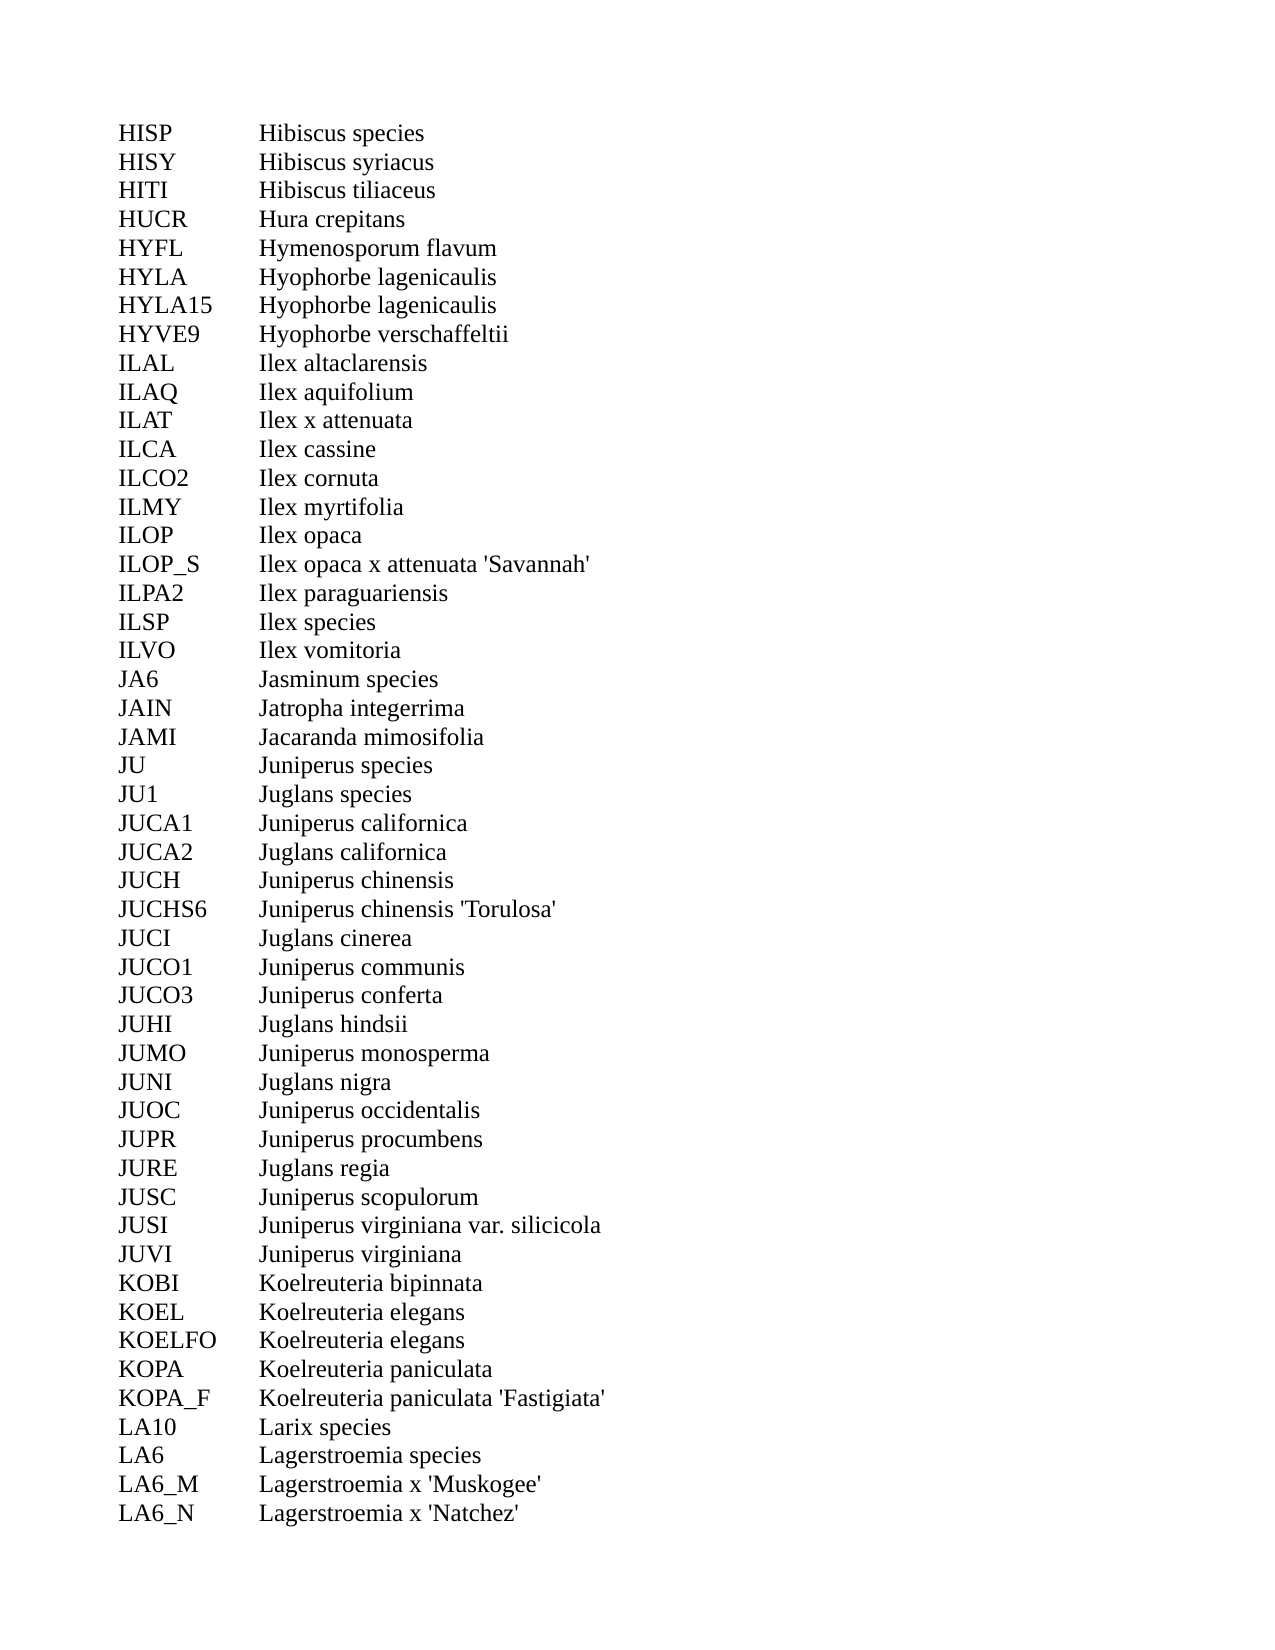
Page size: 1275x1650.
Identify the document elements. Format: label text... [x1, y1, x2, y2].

table_cell JUOC [115, 1096, 256, 1124]
table_cell Ilex cassine [256, 434, 692, 463]
table_cell Juniperus communis [256, 952, 692, 981]
table_cell HYFL [115, 233, 256, 262]
table_cell Ilex species [256, 607, 692, 636]
table_cell HYVE9 [115, 319, 256, 348]
table_cell JUMO [115, 1038, 256, 1067]
table_cell JU [115, 751, 256, 779]
table_cell Larix species [256, 1412, 692, 1441]
table_cell ILOP [115, 521, 256, 549]
table_cell Jasminum species [256, 664, 692, 693]
table_cell Ilex opaca x attenuata 'Savannah' [256, 549, 692, 578]
table_cell JUSC [115, 1182, 256, 1211]
table_cell LA6_N [115, 1498, 256, 1527]
table_cell ILCA [115, 434, 256, 463]
table_cell Ilex paraguariensis [256, 578, 692, 607]
table_cell Koelreuteria paniculata [256, 1354, 692, 1383]
table_cell JAMI [115, 722, 256, 751]
table_cell Juniperus species [256, 751, 692, 779]
table_cell Ilex aquifolium [256, 377, 692, 406]
table_cell KOEL [115, 1297, 256, 1326]
table_cell Juniperus virginiana [256, 1239, 692, 1268]
table_cell JUNI [115, 1067, 256, 1096]
table_cell Hura crepitans [256, 204, 692, 233]
table_cell JUCO1 [115, 952, 256, 981]
table_cell Juglans regia [256, 1153, 692, 1182]
table_cell Lagerstroemia x 'Muskogee' [256, 1469, 692, 1498]
table_cell Juniperus procumbens [256, 1124, 692, 1153]
table_cell Jacaranda mimosifolia [256, 722, 692, 751]
table_cell ILVO [115, 636, 256, 664]
table_cell Juniperus chinensis 'Torulosa' [256, 894, 692, 923]
table_cell JUHI [115, 1009, 256, 1038]
table_cell Juniperus scopulorum [256, 1182, 692, 1211]
table_cell JUVI [115, 1239, 256, 1268]
table_cell KOELFO [115, 1326, 256, 1354]
table_cell Hyophorbe verschaffeltii [256, 319, 692, 348]
table_cell JUSI [115, 1211, 256, 1239]
table_cell ILPA2 [115, 578, 256, 607]
table_cell Koelreuteria elegans [256, 1326, 692, 1354]
table_cell ILSP [115, 607, 256, 636]
table_cell Koelreuteria paniculata 'Fastigiata' [256, 1383, 692, 1412]
table_cell Ilex cornuta [256, 463, 692, 492]
table_cell Juglans cinerea [256, 923, 692, 952]
table_cell Ilex vomitoria [256, 636, 692, 664]
table_cell KOPA_F [115, 1383, 256, 1412]
table_cell JAIN [115, 693, 256, 722]
table_cell KOBI [115, 1268, 256, 1297]
table_cell Ilex myrtifolia [256, 492, 692, 521]
table_cell JUPR [115, 1124, 256, 1153]
table_cell LA6 [115, 1441, 256, 1469]
table_cell JA6 [115, 664, 256, 693]
table_cell Juniperus occidentalis [256, 1096, 692, 1124]
table_cell ILCO2 [115, 463, 256, 492]
table_cell JUCH [115, 866, 256, 894]
table_cell Ilex x attenuata [256, 406, 692, 434]
table_cell Juniperus monosperma [256, 1038, 692, 1067]
table_cell Juniperus virginiana var. silicicola [256, 1211, 692, 1239]
table_cell JUCI [115, 923, 256, 952]
table_cell Juniperus chinensis [256, 866, 692, 894]
table_cell Jatropha integerrima [256, 693, 692, 722]
table_cell LA6_M [115, 1469, 256, 1498]
table_cell Koelreuteria bipinnata [256, 1268, 692, 1297]
table_cell ILAQ [115, 377, 256, 406]
table_cell Juglans californica [256, 837, 692, 866]
table_cell HISP [115, 118, 256, 147]
table_cell LA10 [115, 1412, 256, 1441]
table_cell Juglans hindsii [256, 1009, 692, 1038]
table_cell Hibiscus syriacus [256, 147, 692, 176]
table_cell Juniperus californica [256, 808, 692, 837]
table_cell JUCA1 [115, 808, 256, 837]
table_cell Juglans nigra [256, 1067, 692, 1096]
table_cell KOPA [115, 1354, 256, 1383]
table_cell HUCR [115, 204, 256, 233]
table_cell JU1 [115, 779, 256, 808]
table_cell HISY [115, 147, 256, 176]
table_cell JUCA2 [115, 837, 256, 866]
table_cell Ilex altaclarensis [256, 348, 692, 377]
table_cell ILAT [115, 406, 256, 434]
table_cell Ilex opaca [256, 521, 692, 549]
table_cell Koelreuteria elegans [256, 1297, 692, 1326]
table_cell Juglans species [256, 779, 692, 808]
table_cell ILAL [115, 348, 256, 377]
table_cell HYLA [115, 262, 256, 291]
table_cell ILMY [115, 492, 256, 521]
table_cell JURE [115, 1153, 256, 1182]
table_cell HYLA15 [115, 291, 256, 319]
table_cell Juniperus conferta [256, 981, 692, 1009]
table_cell Hymenosporum flavum [256, 233, 692, 262]
table_cell Lagerstroemia x 'Natchez' [256, 1498, 692, 1527]
table_cell Hyophorbe lagenicaulis [256, 291, 692, 319]
table_cell Hibiscus species [256, 118, 692, 147]
table_cell Hyophorbe lagenicaulis [256, 262, 692, 291]
table_cell ILOP_S [115, 549, 256, 578]
table_cell JUCHS6 [115, 894, 256, 923]
table_cell Hibiscus tiliaceus [256, 176, 692, 204]
table_cell JUCO3 [115, 981, 256, 1009]
table_cell HITI [115, 176, 256, 204]
table_cell Lagerstroemia species [256, 1441, 692, 1469]
